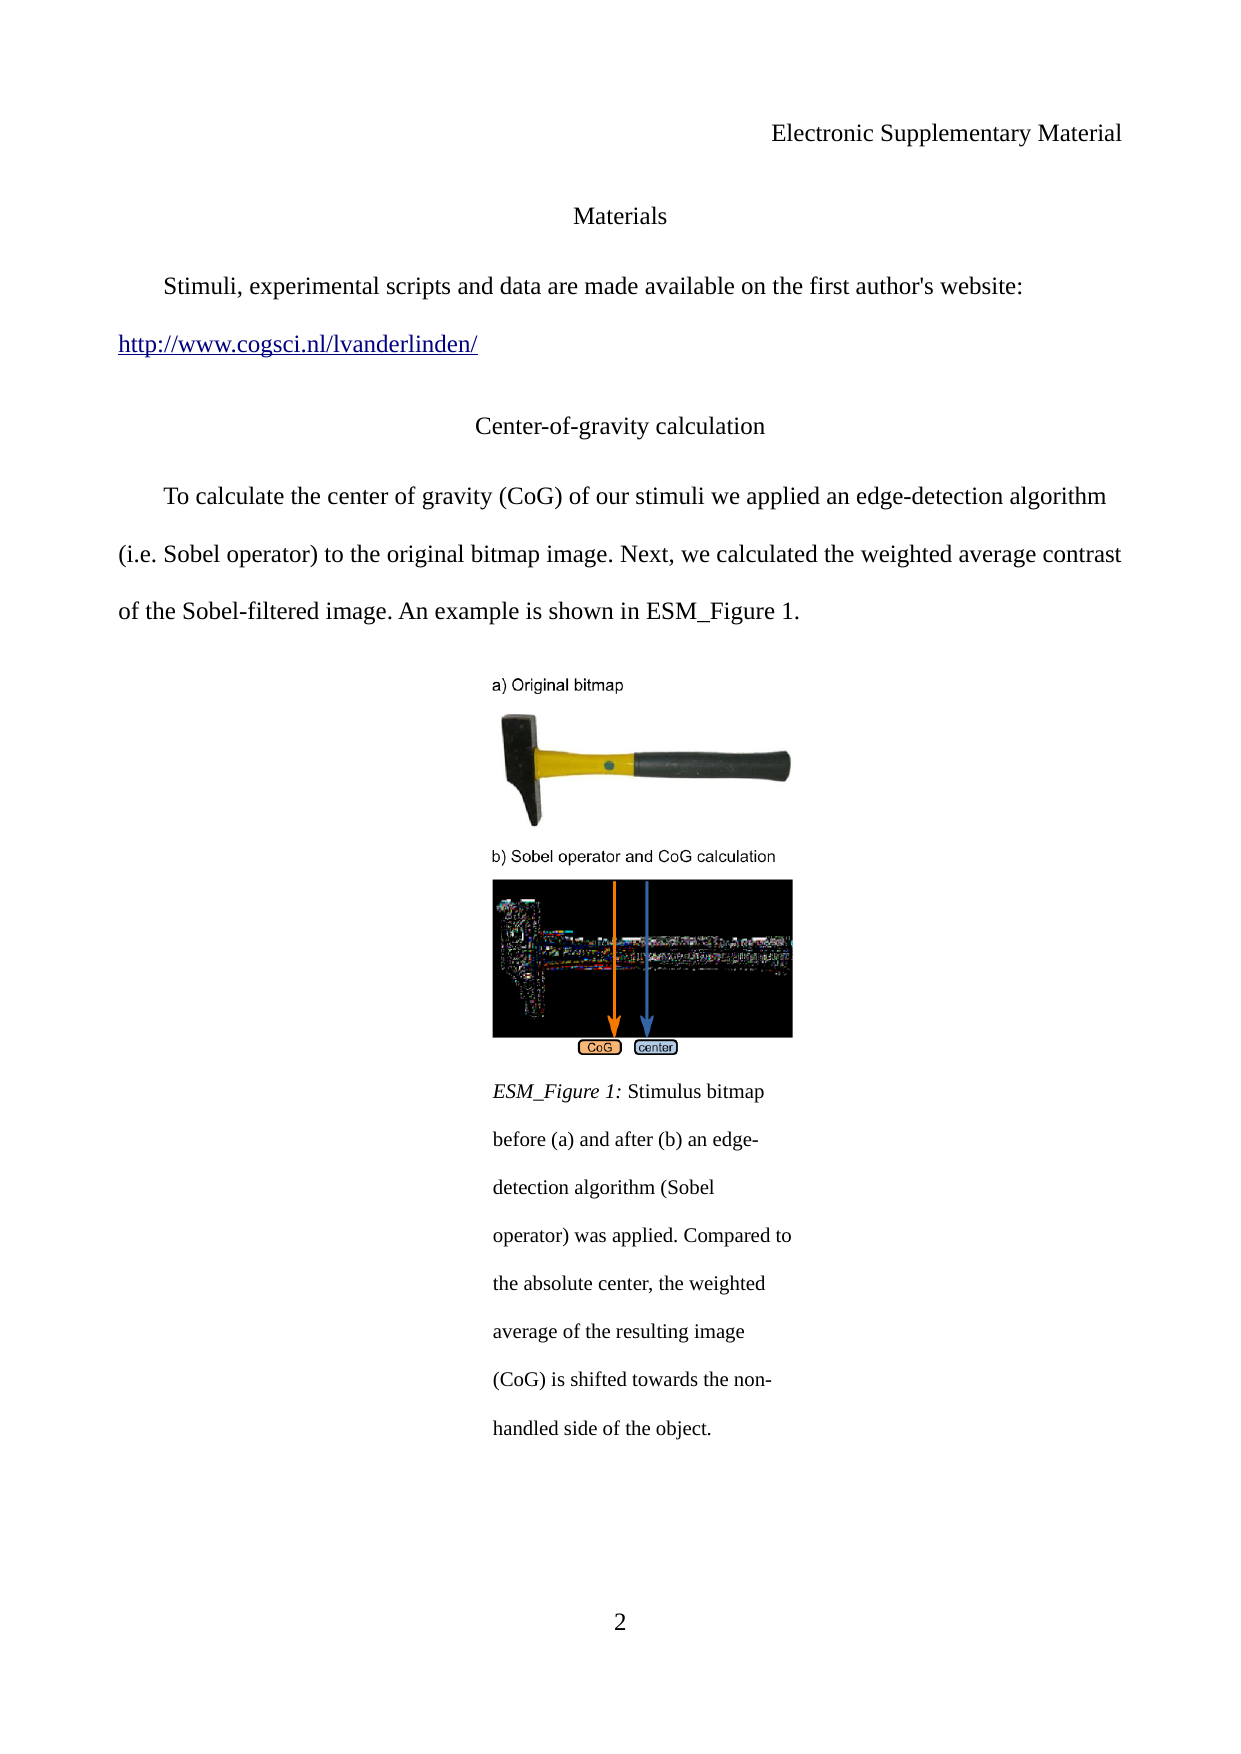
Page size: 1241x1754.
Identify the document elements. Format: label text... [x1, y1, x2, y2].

subtitle Center-of-gravity calculation [118, 411, 1122, 440]
text Stimuli, experimental scripts and data are made available on the first author's website: http://www.cogsci.nl/lvanderlinden/ [118, 271, 1122, 358]
picture [492, 678, 793, 1055]
subtitle Materials [118, 201, 1122, 230]
text ESM_Figure 1: Stimulus bitmap before (a) and after (b) an edge-detection algorithm (Sobel operator) was applied. Compared to the absolute center, the weighted average of the resulting image (CoG) is shifted towards the non-handled side of the object. [493, 1055, 793, 1439]
text To calculate the center of gravity (CoG) of our stimuli we applied an edge-detection algorithm (i.e. Sobel operator) to the original bitmap image. Next, we calculated the weighted average contrast of the Sobel-filtered image. An example is shown in ESM_Figure 1. [118, 481, 1122, 625]
